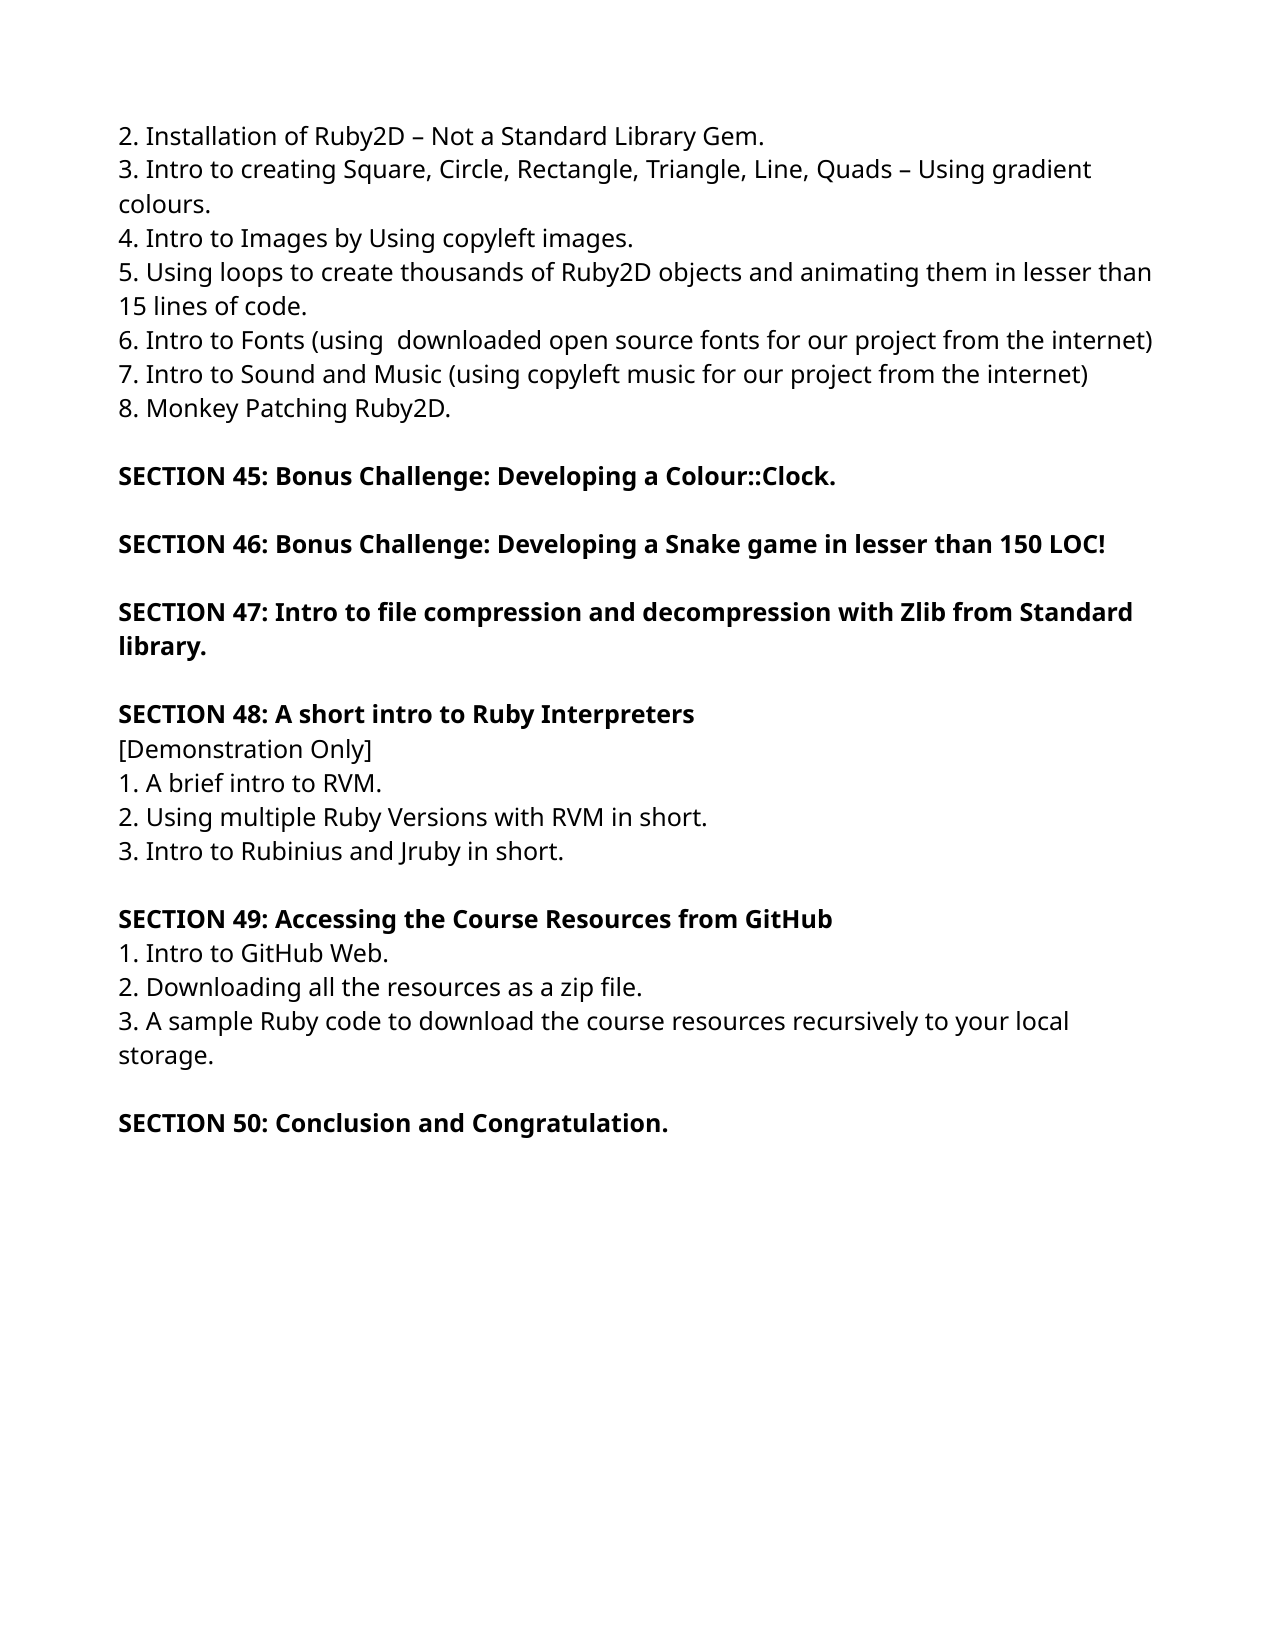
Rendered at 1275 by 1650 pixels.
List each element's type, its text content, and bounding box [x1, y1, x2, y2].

text SECTION 49: Accessing the Course Resources from GitHub [118, 902, 1157, 936]
text 1. Intro to GitHub Web. [118, 936, 1157, 970]
text 2. Downloading all the resources as a zip file. [118, 970, 1157, 1004]
text 6. Intro to Fonts (using downloaded open source fonts for our project from the internet) [118, 322, 1157, 357]
text 7. Intro to Sound and Music (using copyleft music for our project from the internet) [118, 357, 1157, 391]
text SECTION 45: Bonus Challenge: Developing a Colour::Clock. [118, 459, 1157, 493]
text 2. Using multiple Ruby Versions with RVM in short. [118, 799, 1157, 833]
text 3. Intro to Rubinius and Jruby in short. [118, 833, 1157, 867]
text [Demonstration Only] [118, 731, 1157, 765]
text SECTION 50: Conclusion and Congratulation. [118, 1106, 1157, 1140]
text 3. Intro to creating Square, Circle, Rectangle, Triangle, Line, Quads – Using gradient colours. [118, 152, 1157, 220]
text SECTION 48: A short intro to Ruby Interpreters [118, 697, 1157, 731]
text SECTION 46: Bonus Challenge: Developing a Snake game in lesser than 150 LOC! [118, 527, 1157, 561]
text 3. A sample Ruby code to download the course resources recursively to your local storage. [118, 1004, 1157, 1072]
text 4. Intro to Images by Using copyleft images. [118, 220, 1157, 254]
text 1. A brief intro to RVM. [118, 765, 1157, 799]
text SECTION 47: Intro to file compression and decompression with Zlib from Standard library. [118, 595, 1157, 663]
text 2. Installation of Ruby2D – Not a Standard Library Gem. [118, 118, 1157, 152]
text 8. Monkey Patching Ruby2D. [118, 391, 1157, 425]
text 5. Using loops to create thousands of Ruby2D objects and animating them in lesser than 15 lines of code. [118, 254, 1157, 322]
